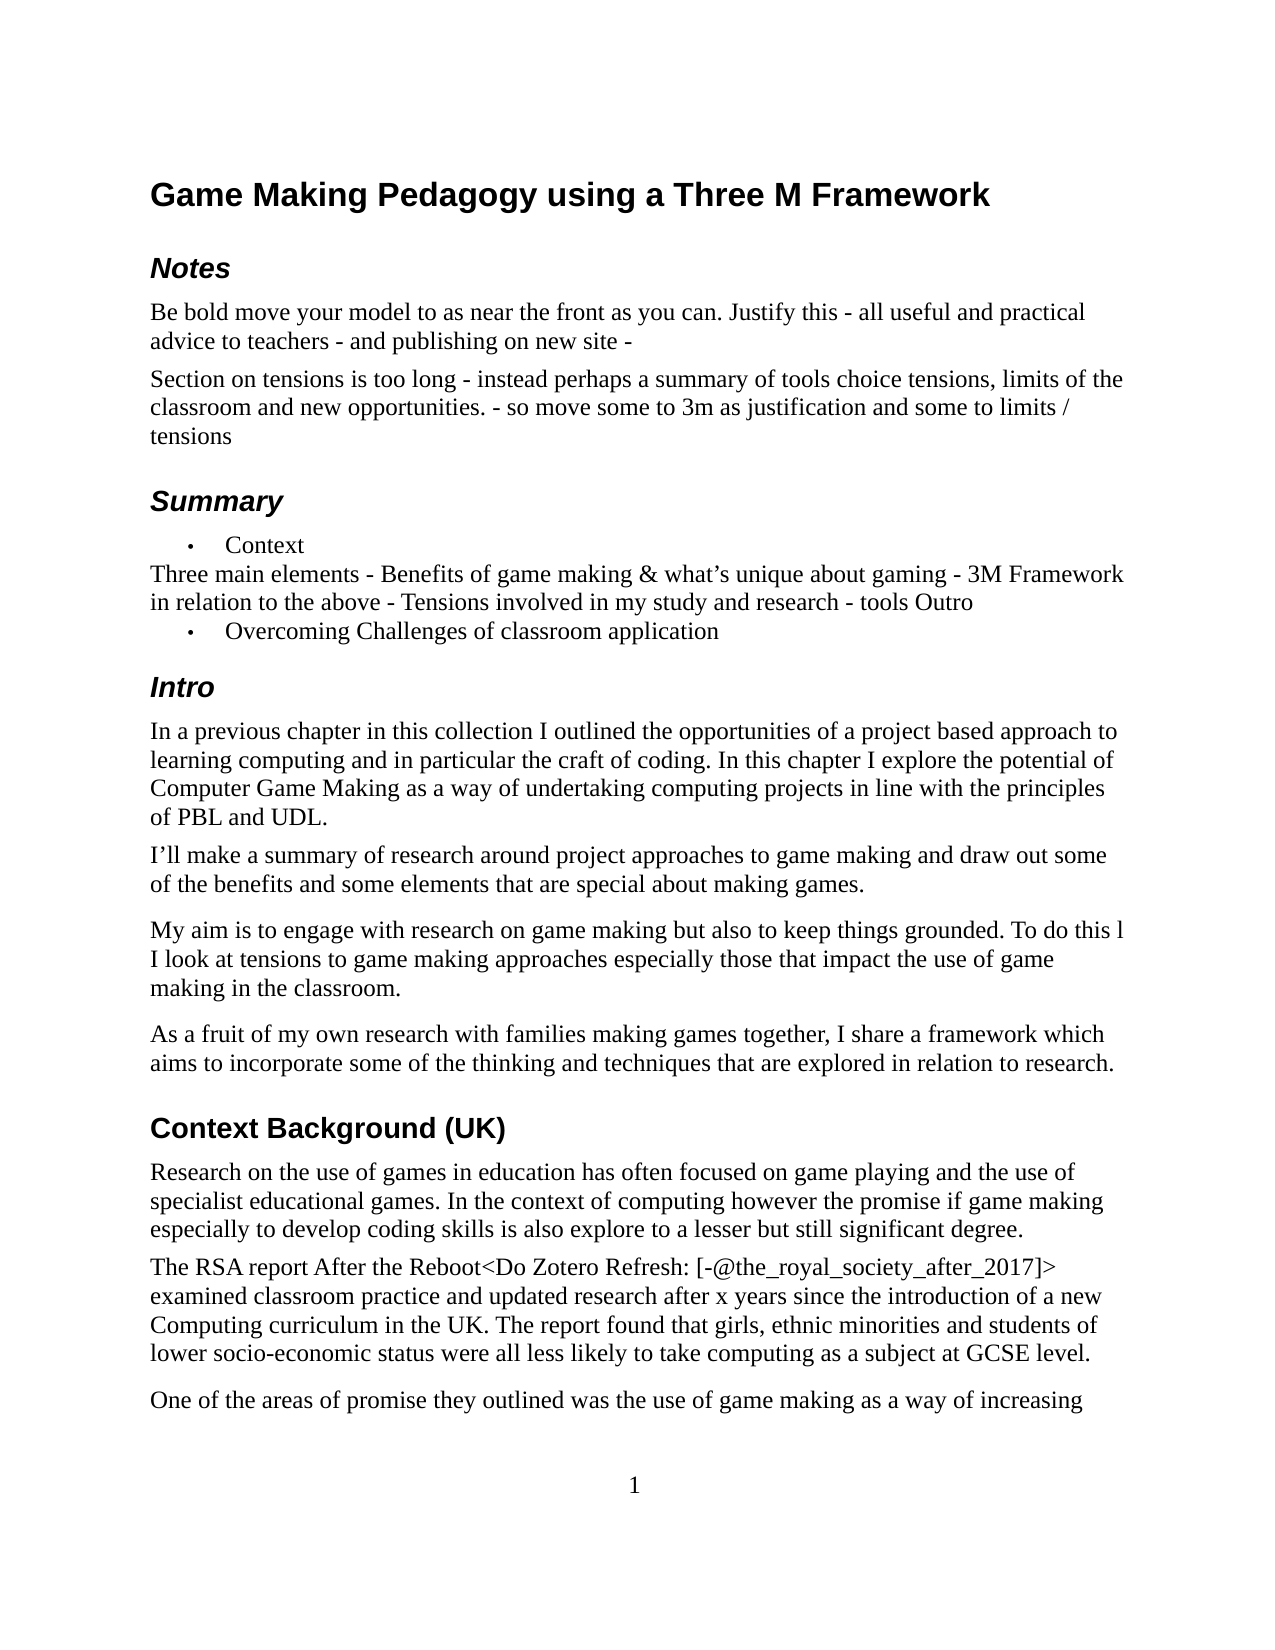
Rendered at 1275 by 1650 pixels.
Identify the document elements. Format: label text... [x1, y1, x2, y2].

subtitle Notes [150, 251, 1125, 285]
text One of the areas of promise they outlined was the use of game making as a way of increasing [150, 1385, 1125, 1414]
text I’ll make a summary of research around project approaches to game making and draw out some of the benefits and some elements that are special about making games. [150, 840, 1125, 897]
text Research on the use of games in education has often focused on game playing and the use of specialist educational games. In the context of computing however the promise if game making especially to develop coding skills is also explore to a lesser but still significant degree. [150, 1157, 1125, 1243]
list Overcoming Challenges of classroom application [187, 616, 1125, 645]
text As a fruit of my own research with families making games together, I share a framework which aims to incorporate some of the thinking and techniques that are explored in relation to research. [150, 1019, 1125, 1077]
text In a previous chapter in this collection I outlined the opportunities of a project based approach to learning computing and in particular the craft of coding. In this chapter I explore the potential of Computer Game Making as a way of undertaking computing projects in line with the principles of PBL and UDL. [150, 716, 1125, 831]
text Three main elements - Benefits of game making & what’s unique about gaming - 3M Framework in relation to the above - Tensions involved in my study and research - tools Outro [150, 559, 1125, 616]
text The RSA report After the Reboot<Do Zotero Refresh: [-@the_royal_society_after_2017]> examined classroom practice and updated research after x years since the introduction of a new Computing curriculum in the UK. The report found that girls, ethnic minorities and students of lower socio-economic status were all less likely to take computing as a subject at GCSE level. [150, 1252, 1125, 1367]
text Be bold move your model to as near the front as you can. Justify this - all useful and practical advice to teachers - and publishing on new site - [150, 297, 1125, 355]
text My aim is to engage with research on game making but also to keep things grounded. To do this l I look at tensions to game making approaches especially those that impact the use of game making in the classroom. [150, 915, 1125, 1002]
subtitle Context Background (UK) [150, 1111, 1125, 1144]
list Context [187, 530, 1125, 559]
subtitle Intro [150, 670, 1125, 703]
text Section on tensions is too long - instead perhaps a summary of tools choice tensions, limits of the classroom and new opportunities. - so move some to 3m as justification and some to limits / tensions [150, 364, 1125, 450]
subtitle Game Making Pedagogy using a Three M Framework [150, 175, 1125, 214]
subtitle Summary [150, 484, 1125, 517]
